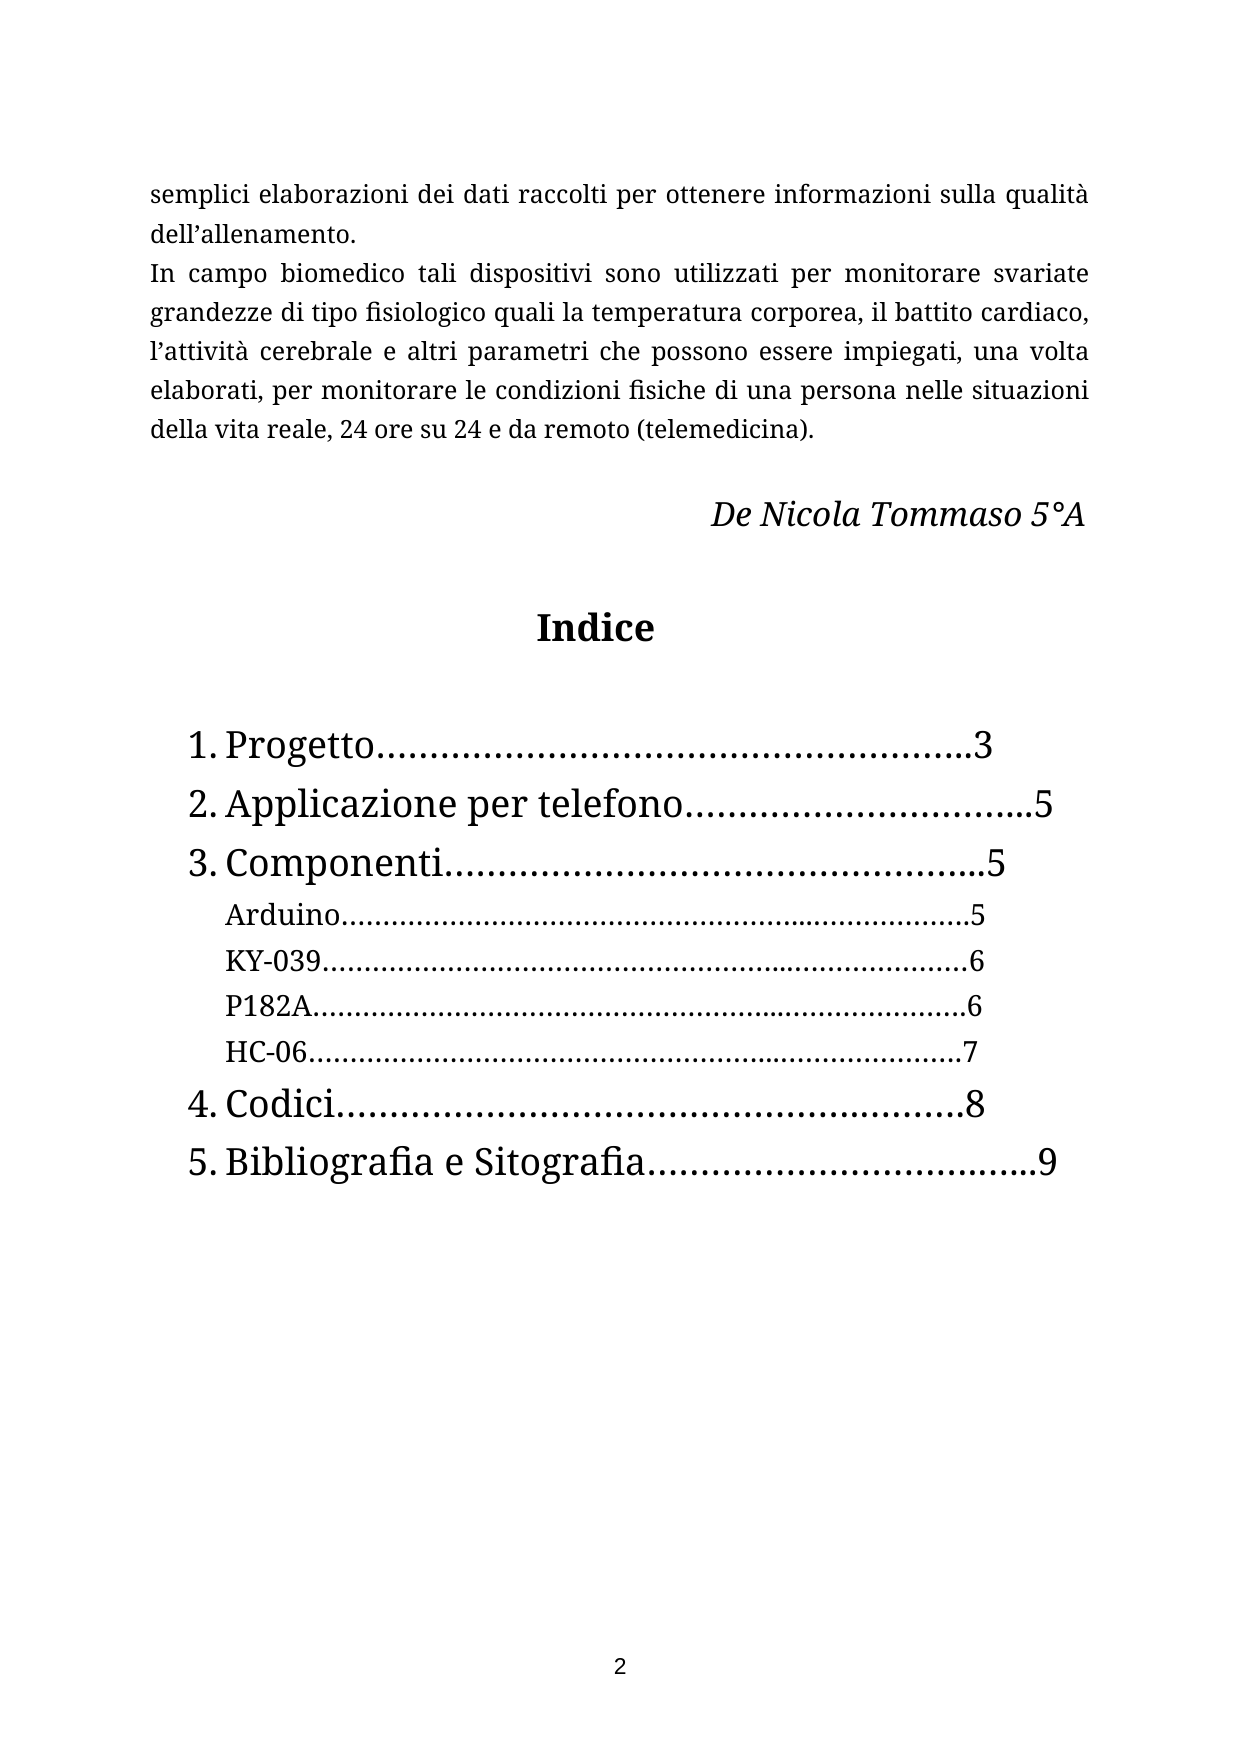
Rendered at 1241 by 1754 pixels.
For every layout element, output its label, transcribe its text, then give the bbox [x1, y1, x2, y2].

list Arduino………………………………………………...……………….5 [187, 894, 1090, 934]
list Applicazione per telefono…………………………...5 [187, 777, 1090, 828]
list Codici………………………………………….……….8 [187, 1077, 1090, 1128]
text semplici elaborazioni dei dati raccolti per ottenere informazioni sulla qualità dell’allenamento. [150, 177, 1090, 250]
text In campo biomedico tali dispositivi sono utilizzati per monitorare svariate grandezze di tipo fisiologico quali la temperatura corporea, il battito cardiaco, l’attività cerebrale e altri parametri che possono essere impiegati, una volta elaborati, per monitorare le condizioni fisiche di una persona nelle situazioni della vita reale, 24 ore su 24 e da remoto (telemedicina). [150, 255, 1090, 446]
list KY-039………………………………………………...…………………6 [187, 940, 1090, 980]
text De Nicola Tommaso 5°A [150, 490, 1090, 536]
list Bibliografia e Sitografia………………………….…...9 [187, 1136, 1090, 1187]
list Componenti…………………………………………...5 [187, 836, 1090, 887]
list HC-06………………………………………………...………………….7 [187, 1031, 1090, 1071]
list P182A………………………………………………...………………….6 [187, 986, 1090, 1025]
list Progetto………………………………………………..3 [187, 718, 1090, 769]
text Indice [150, 601, 1090, 652]
